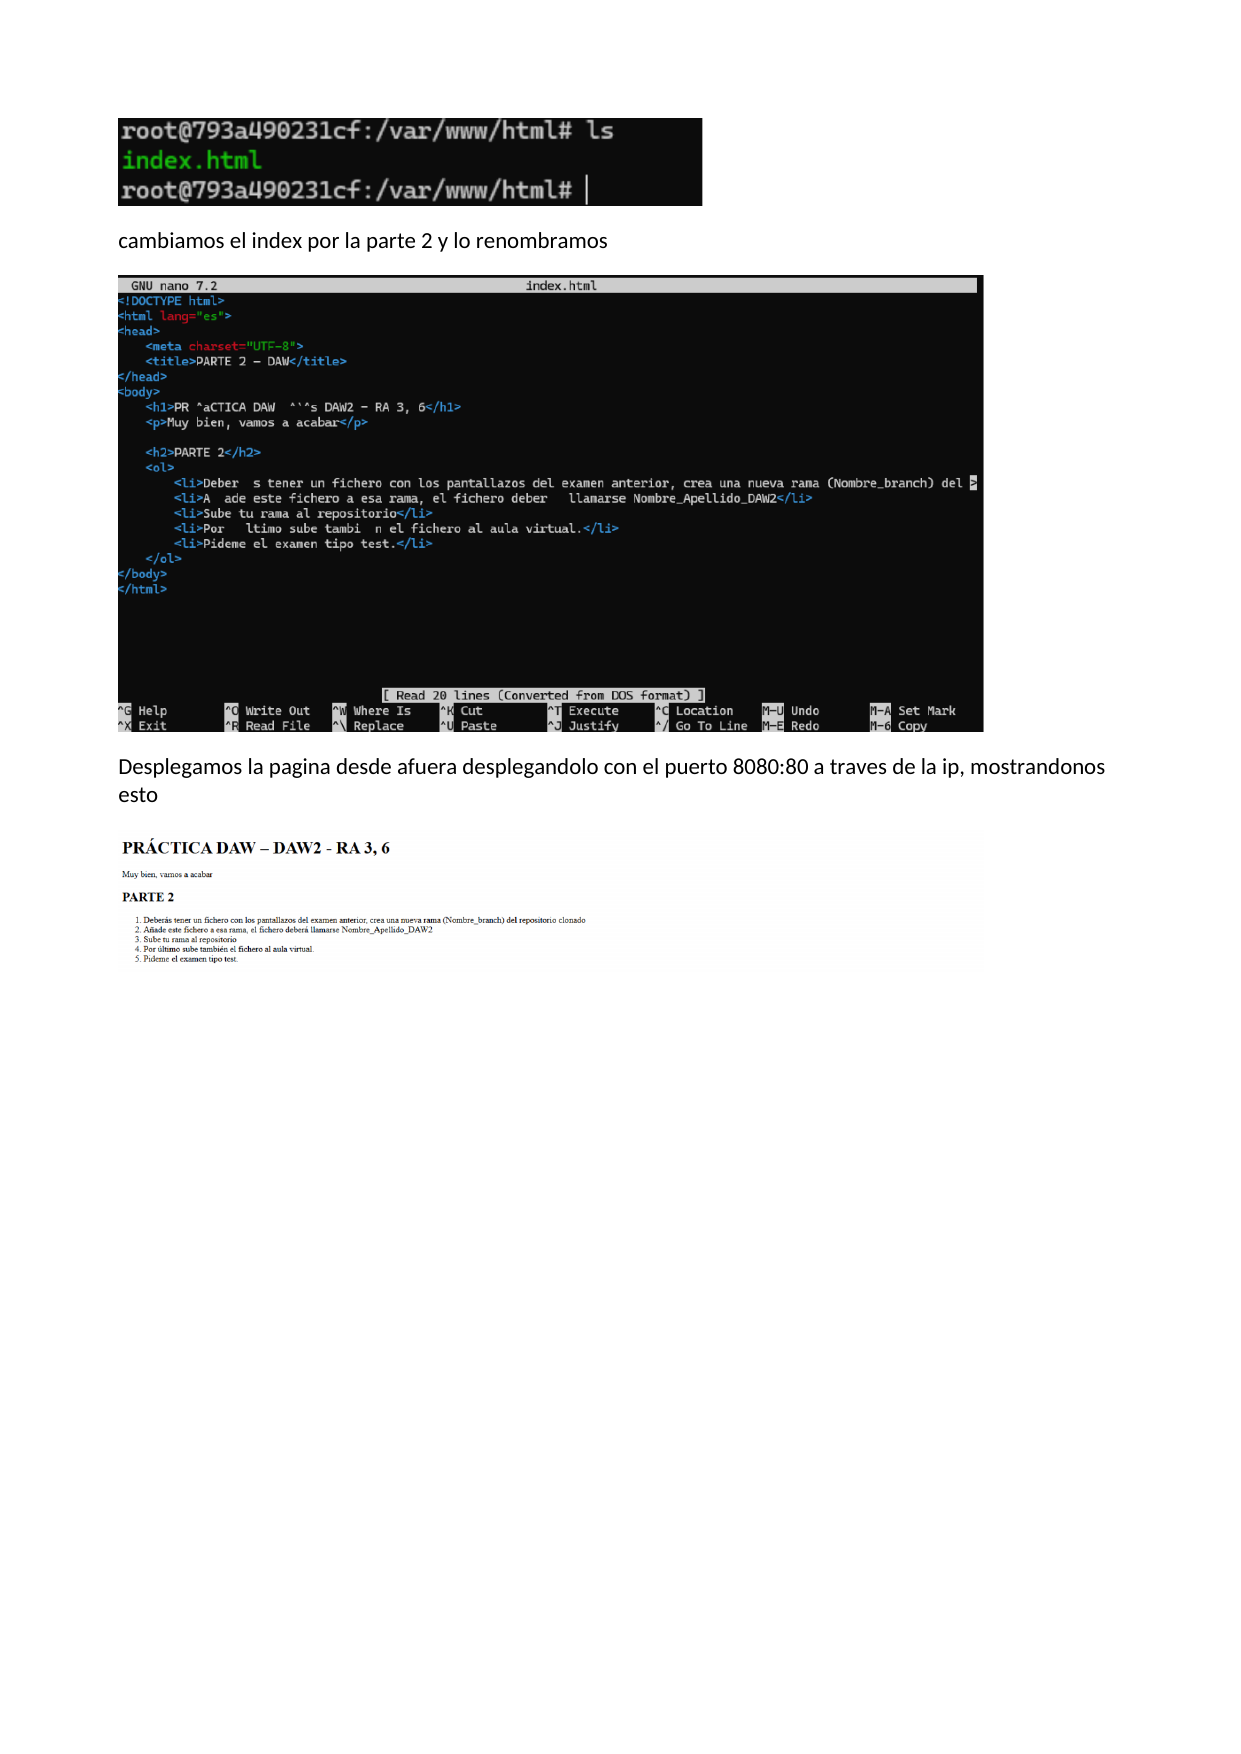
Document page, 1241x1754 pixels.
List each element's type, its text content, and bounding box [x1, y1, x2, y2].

text Desplegamos la pagina desde afuera desplegandolo con el puerto 8080:80 a traves de la ip, mostrandonos esto [118, 752, 1122, 808]
text cambiamos el index por la parte 2 y lo renombramos [118, 226, 1122, 254]
